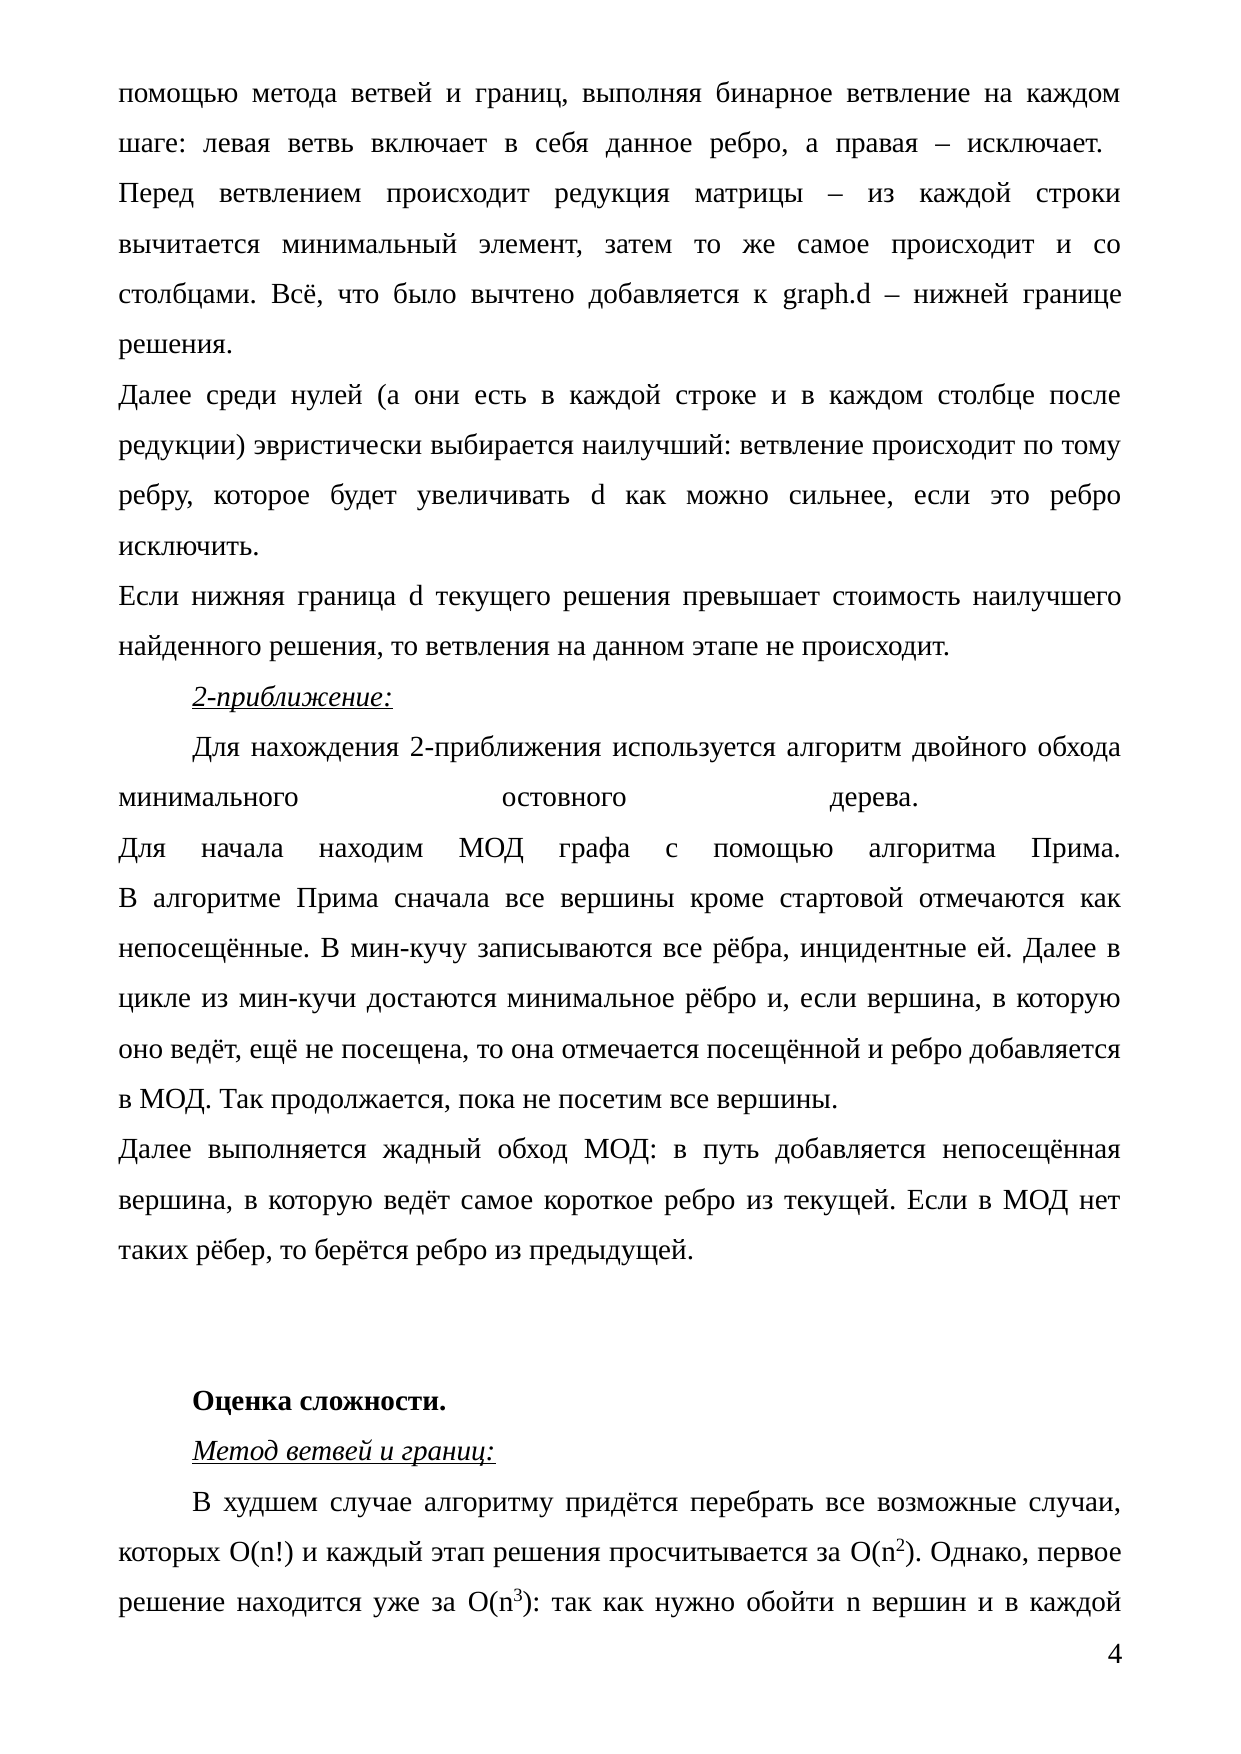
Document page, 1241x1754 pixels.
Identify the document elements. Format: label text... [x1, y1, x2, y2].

text Далее выполняется жадный обход МОД: в путь добавляется непосещённая вершина, в которую ведёт самое короткое ребро из текущей. Если в МОД нет таких рёбер, то берётся ребро из предыдущей. [118, 1132, 1122, 1266]
text 2-приближение: [118, 679, 1122, 712]
text помощью метода ветвей и границ, выполняя бинарное ветвление на каждом шаге: левая ветвь включает в себя данное ребро, а правая – исключает. Перед ветвлением происходит редукция матрицы – из каждой строки вычитается минимальный элемент, затем то же самое происходит и со столбцами. Всё, что было вычтено добавляется к graph.d – нижней границе решения. Далее среди нулей (а они есть в каждой строке и в каждом столбце после редукции) эвристически выбирается наилучший: ветвление происходит по тому ребру, которое будет увеличивать d как можно сильнее, если это ребро исключить. Если нижняя граница d текущего решения превышает стоимость наилучшего найденного решения, то ветвления на данном этапе не происходит. [118, 75, 1122, 662]
text Оценка сложности. [118, 1383, 1122, 1417]
text Для нахождения 2-приближения используется алгоритм двойного обхода минимального остовного дерева. Для начала находим МОД графа с помощью алгоритма Прима. В алгоритме Прима сначала все вершины кроме стартовой отмечаются как непосещённые. В мин-кучу записываются все рёбра, инцидентные ей. Далее в цикле из мин-кучи достаются минимальное рёбро и, если вершина, в которую оно ведёт, ещё не посещена, то она отмечается посещённой и ребро добавляется в МОД. Так продолжается, пока не посетим все вершины. [118, 729, 1122, 1115]
text В худшем случае алгоритму придётся перебрать все возможные случаи, которых O(n!) и каждый этап решения просчитывается за O(n2). Однако, первое решение находится уже за O(n3): так как нужно обойти n вершин и в каждой [118, 1484, 1122, 1618]
text Метод ветвей и границ: [118, 1433, 1122, 1467]
